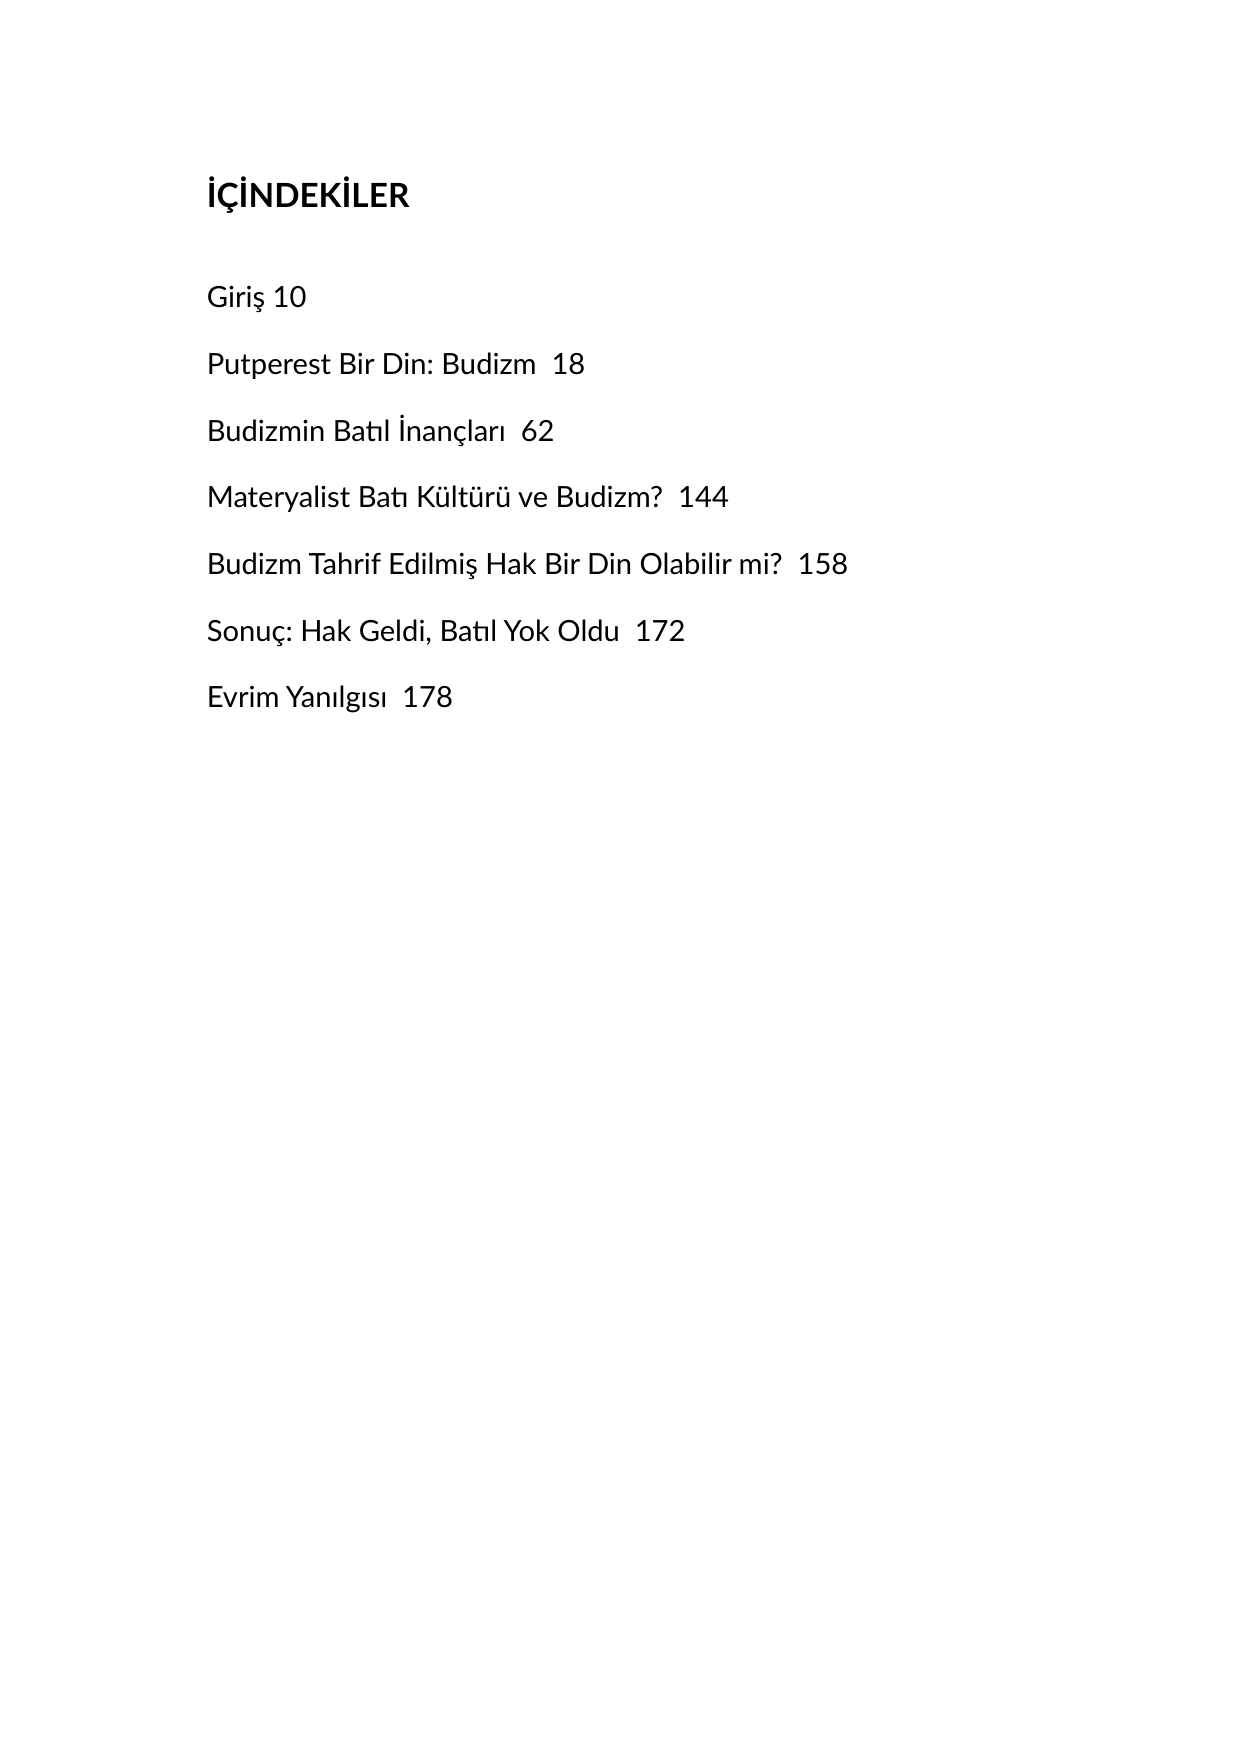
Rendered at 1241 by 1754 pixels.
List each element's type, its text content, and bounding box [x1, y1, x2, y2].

text Giriş 10 [148, 281, 1093, 314]
text Materyalist Batı Kültürü ve Budizm? 144 [148, 481, 1093, 514]
text Evrim Yanılgısı 178 [148, 681, 1093, 714]
text Budizmin Batıl İnançları 62 [148, 414, 1093, 448]
text Putperest Bir Din: Budizm 18 [148, 348, 1093, 381]
text Sonuç: Hak Geldi, Batıl Yok Oldu 172 [148, 614, 1093, 648]
text Budizm Tahrif Edilmiş Hak Bir Din Olabilir mi? 158 [148, 548, 1093, 581]
subtitle İÇİNDEKİLER [148, 181, 1093, 214]
